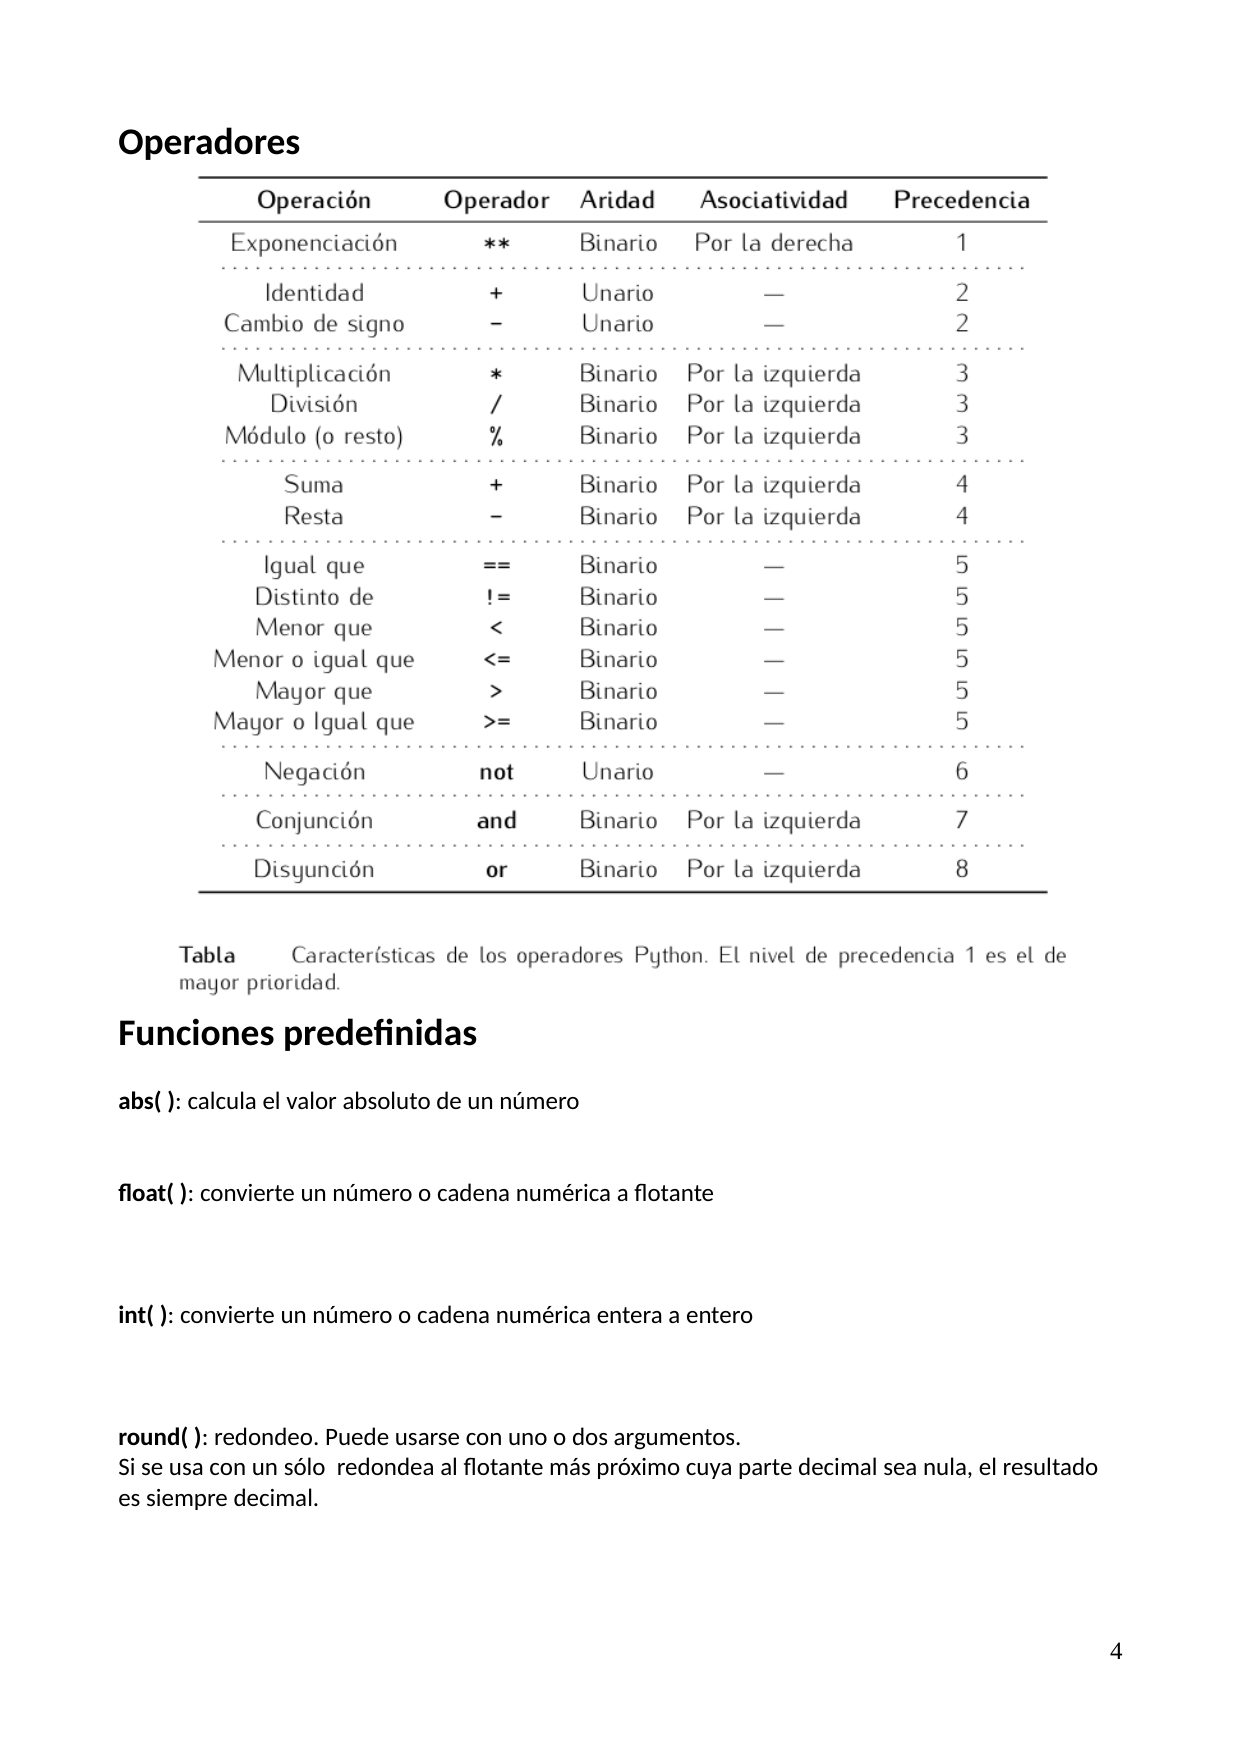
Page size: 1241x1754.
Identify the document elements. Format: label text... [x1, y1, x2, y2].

text int( ): convierte un número o cadena numérica entera a entero [118, 1299, 1122, 1329]
text Operadores [118, 118, 1122, 164]
text abs( ): calcula el valor absoluto de un número [118, 1085, 1122, 1116]
text round( ): redondeo. Puede usarse con uno o dos argumentos. [118, 1421, 1122, 1451]
list Funciones predefinidas [118, 193, 1122, 1055]
text float( ): convierte un número o cadena numérica a flotante [118, 1177, 1122, 1207]
picture [124, 163, 1117, 1009]
text Si se usa con un sólo redondea al flotante más próximo cuya parte decimal sea nula, el resultado es siempre decimal. [118, 1451, 1122, 1512]
